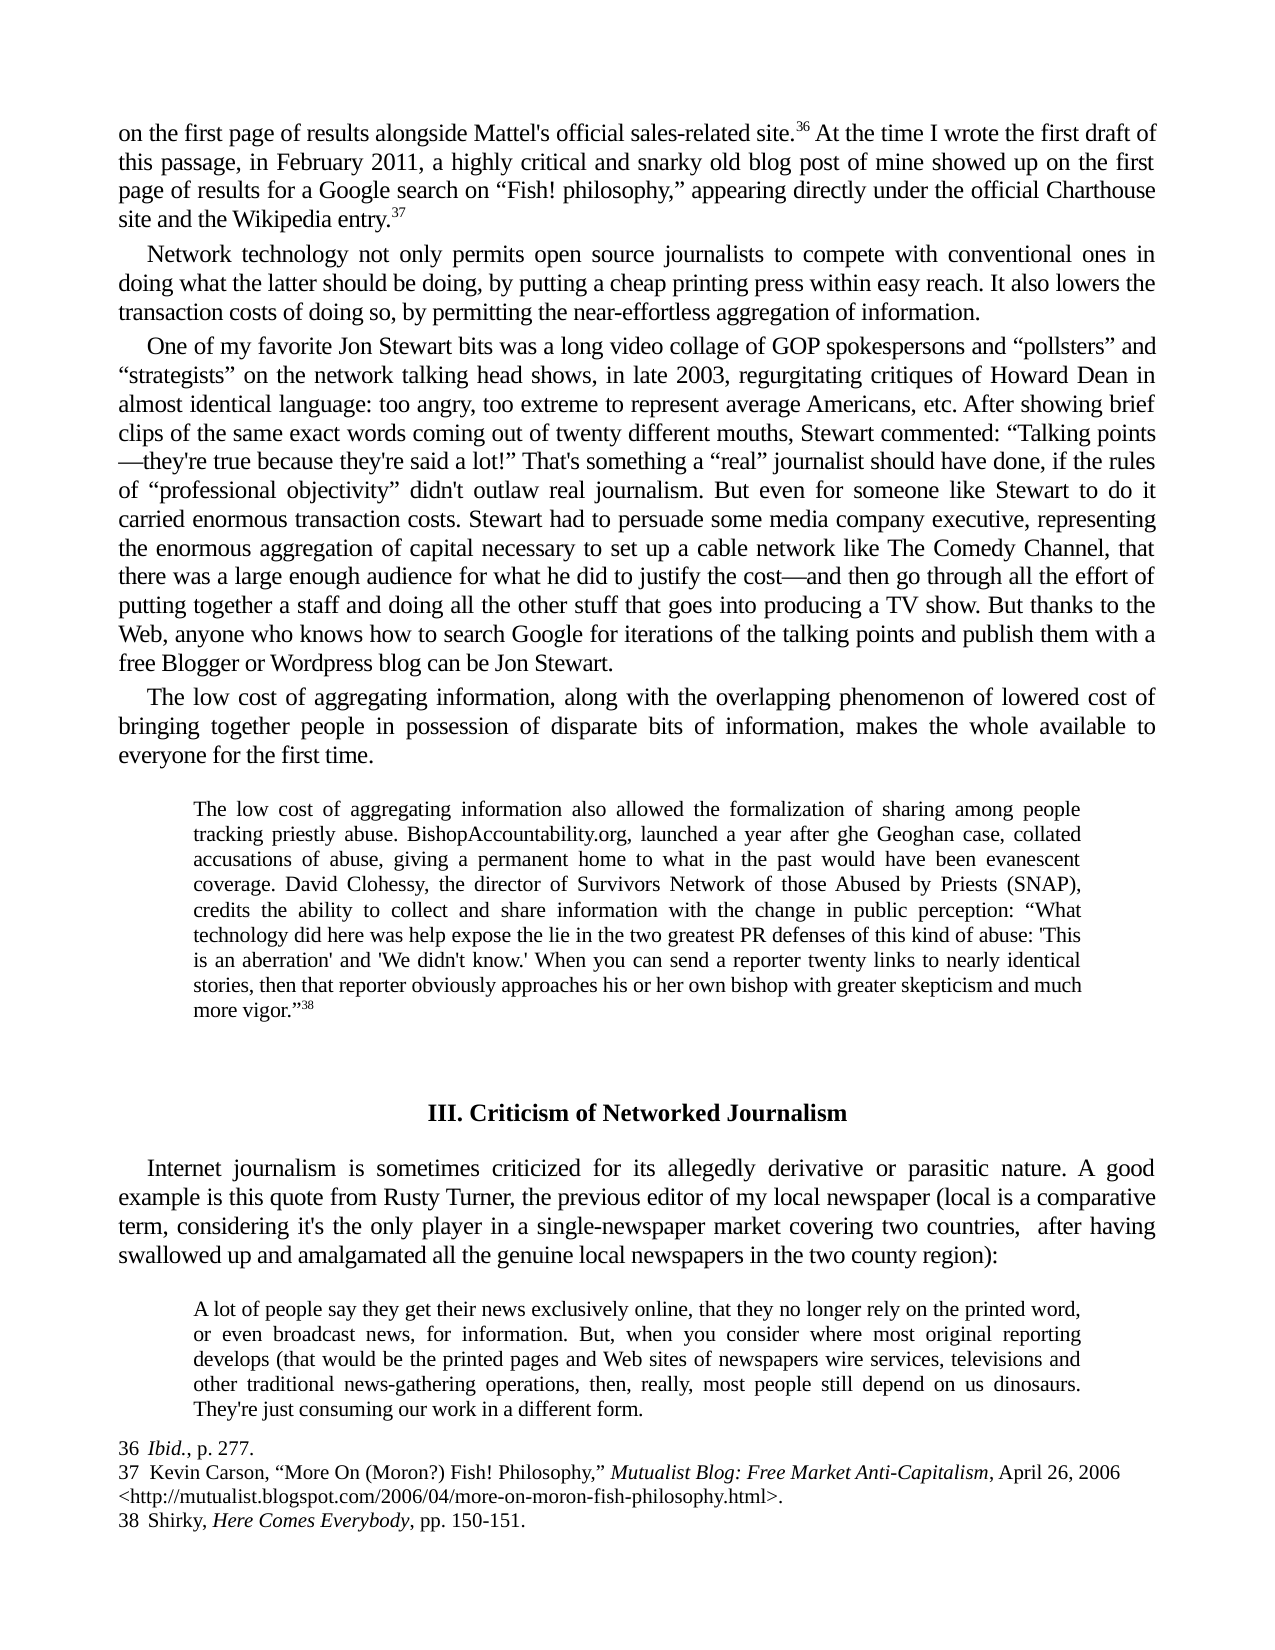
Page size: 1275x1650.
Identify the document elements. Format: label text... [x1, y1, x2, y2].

text Internet journalism is sometimes criticized for its allegedly derivative or parasitic nature. A good example is this quote from Rusty Turner, the previous editor of my local newspaper (local is a comparative term, considering it's the only player in a single-newspaper market covering two countries, after having swallowed up and amalgamated all the genuine local newspapers in the two county region): [118, 1153, 1157, 1268]
text The low cost of aggregating information also allowed the formalization of sharing among people tracking priestly abuse. BishopAccountability.org, launched a year after ghe Geoghan case, collated accusations of abuse, giving a permanent home to what in the past would have been evanescent coverage. David Clohessy, the director of Survivors Network of those Abused by Priests (SNAP), credits the ability to collect and share information with the change in public perception: “What technology did here was help expose the lie in the two greatest PR defenses of this kind of abuse: 'This is an aberration' and 'We didn't know.' When you can send a reporter twenty links to nearly identical stories, then that reporter obviously approaches his or her own bishop with greater skepticism and much more vigor.” [193, 796, 1082, 1023]
text Kevin Carson, “More On (Moron?) Fish! Philosophy,” Mutualist Blog: Free Market Anti-Capitalism, April 26, 2006 <http://mutualist.blogspot.com/2006/04/more-on-moron-fish-philosophy.html>. [118, 1460, 1157, 1508]
text Shirky, Here Comes Everybody, pp. 150-151. [118, 1508, 1157, 1532]
title III. Criticism of Networked Journalism [118, 1098, 1157, 1126]
text A lot of people say they get their news exclusively online, that they no longer rely on the printed word, or even broadcast news, for information. But, when you consider where most original reporting develops (that would be the printed pages and Web sites of newspapers wire services, televisions and other traditional news-gathering operations, then, really, most people still depend on us dinosaurs. They're just consuming our work in a different form. [193, 1296, 1082, 1422]
text on the first page of results alongside Mattel's official sales-related site. At the time I wrote the first draft of this passage, in February 2011, a highly critical and snarky old blog post of mine showed up on the first page of results for a Google search on “Fish! philosophy,” appearing directly under the official Charthouse site and the Wikipedia entry. [118, 118, 1157, 233]
text Ibid., p. 277. [118, 1436, 1157, 1460]
text One of my favorite Jon Stewart bits was a long video collage of GOP spokespersons and “pollsters” and “strategists” on the network talking head shows, in late 2003, regurgitating critiques of Howard Dean in almost identical language: too angry, too extreme to represent average Americans, etc. After showing brief clips of the same exact words coming out of twenty different mouths, Stewart commented: “Talking points—they're true because they're said a lot!” That's something a “real” journalist should have done, if the rules of “professional objectivity” didn't outlaw real journalism. But even for someone like Stewart to do it carried enormous transaction costs. Stewart had to persuade some media company executive, representing the enormous aggregation of capital necessary to set up a cable network like The Comedy Channel, that there was a large enough audience for what he did to justify the cost—and then go through all the effort of putting together a staff and doing all the other stuff that goes into producing a TV show. But thanks to the Web, anyone who knows how to search Google for iterations of the talking points and publish them with a free Blogger or Wordpress blog can be Jon Stewart. [118, 331, 1157, 676]
text Network technology not only permits open source journalists to compete with conventional ones in doing what the latter should be doing, by putting a cheap printing press within easy reach. It also lowers the transaction costs of doing so, by permitting the near-effortless aggregation of information. [118, 239, 1157, 325]
text The low cost of aggregating information, along with the overlapping phenomenon of lowered cost of bringing together people in possession of disparate bits of information, makes the whole available to everyone for the first time. [118, 682, 1157, 769]
